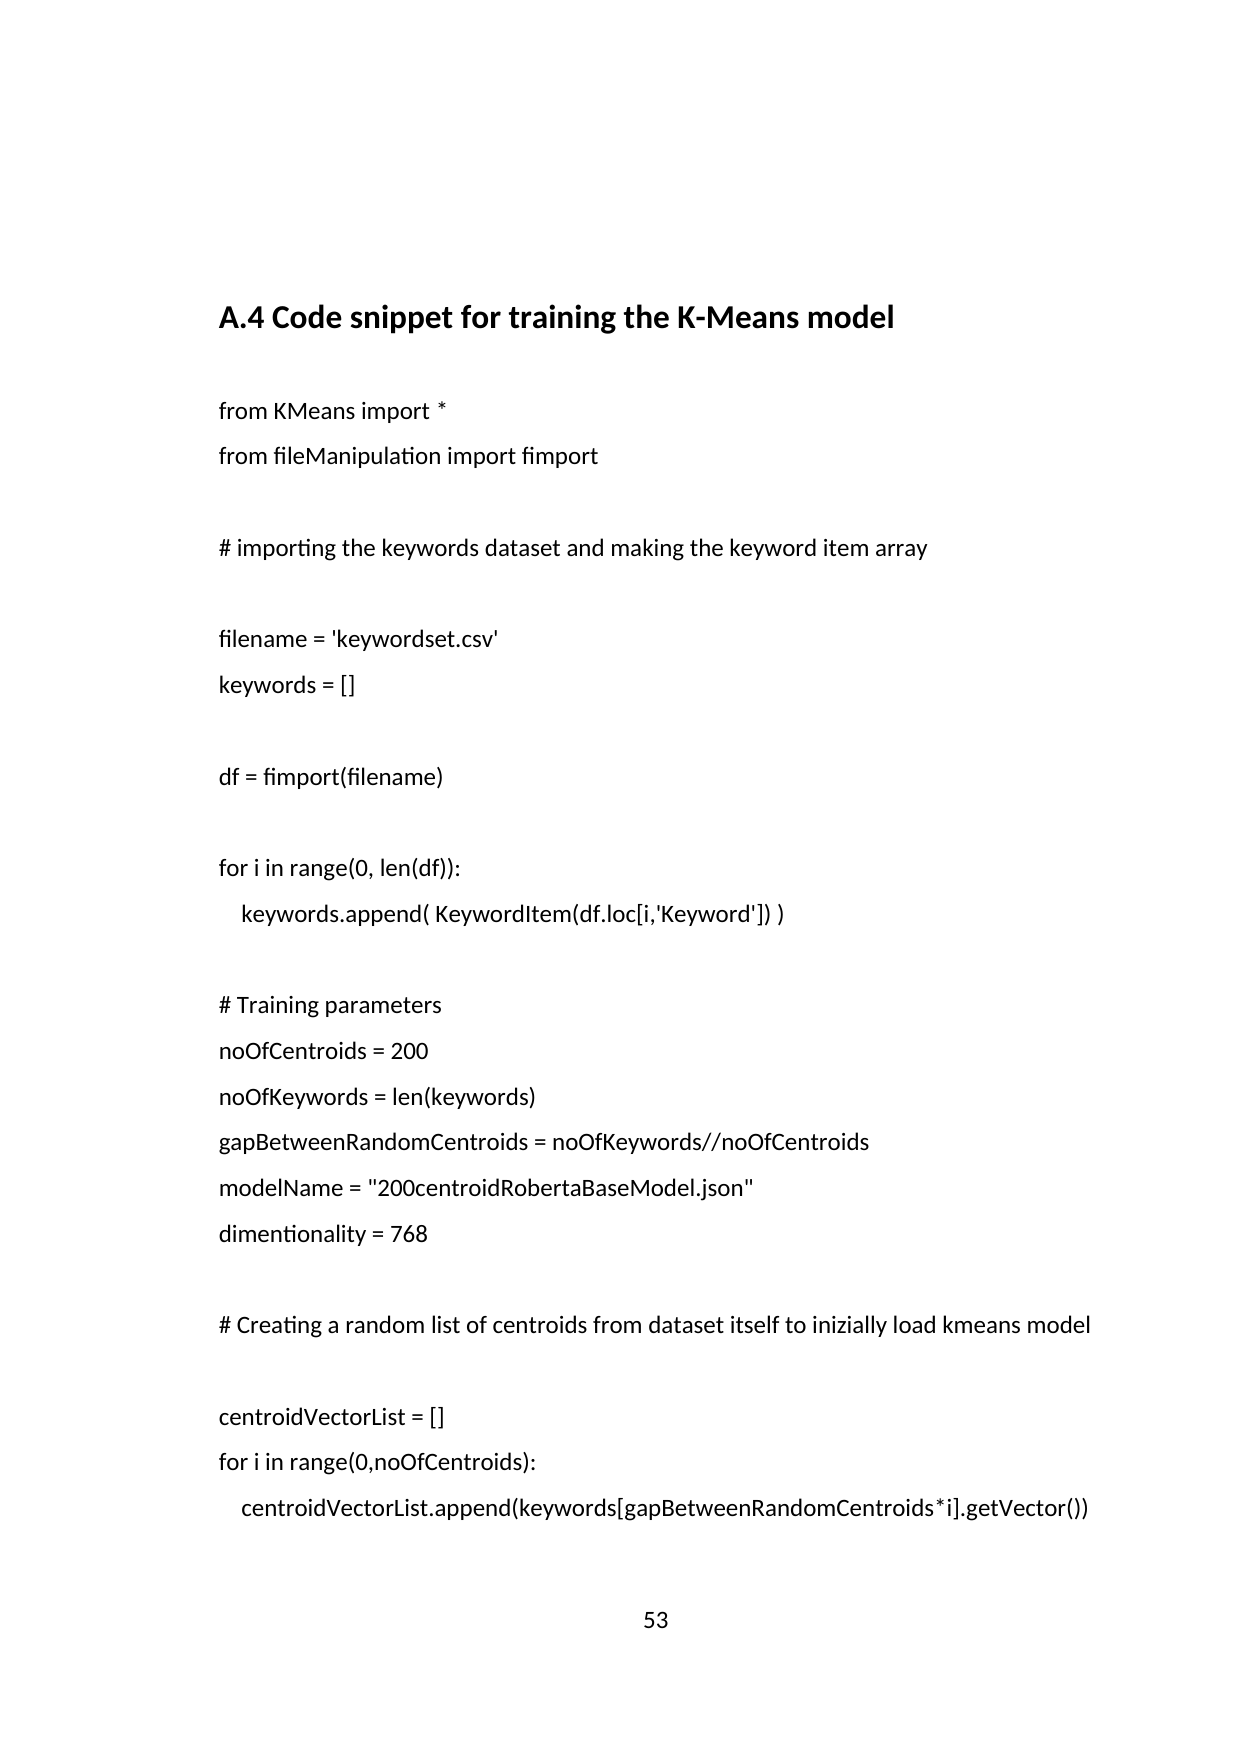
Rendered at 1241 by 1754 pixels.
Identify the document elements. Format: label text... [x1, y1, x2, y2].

text noOfKeywords = len(keywords) [218, 1081, 1092, 1111]
text # Training parameters [218, 989, 1092, 1020]
text centroidVectorList.append(keywords[gapBetweenRandomCentroids*i].getVector()) [218, 1492, 1092, 1523]
text # Creating a random list of centroids from dataset itself to inizially load kmeans model [218, 1309, 1092, 1340]
text from fileManipulation import fimport [218, 441, 1092, 471]
text keywords = [] [218, 669, 1092, 700]
text centroidVectorList = [] [218, 1401, 1092, 1431]
text for i in range(0,noOfCentroids): [218, 1447, 1092, 1477]
text modelName = "200centroidRobertaBaseModel.json" [218, 1172, 1092, 1203]
subtitle A.4 Code snippet for training the K-Means model [218, 296, 1092, 337]
text for i in range(0, len(df)): [218, 852, 1092, 883]
text # importing the keywords dataset and making the keyword item array [218, 532, 1092, 562]
text from KMeans import * [218, 395, 1092, 425]
text filename = 'keywordset.csv' [218, 623, 1092, 654]
text keywords.append( KeywordItem(df.loc[i,'Keyword']) ) [218, 898, 1092, 928]
text noOfCentroids = 200 [218, 1035, 1092, 1066]
text df = fimport(filename) [218, 761, 1092, 791]
text dimentionality = 768 [218, 1218, 1092, 1248]
text gapBetweenRandomCentroids = noOfKeywords//noOfCentroids [218, 1126, 1092, 1157]
